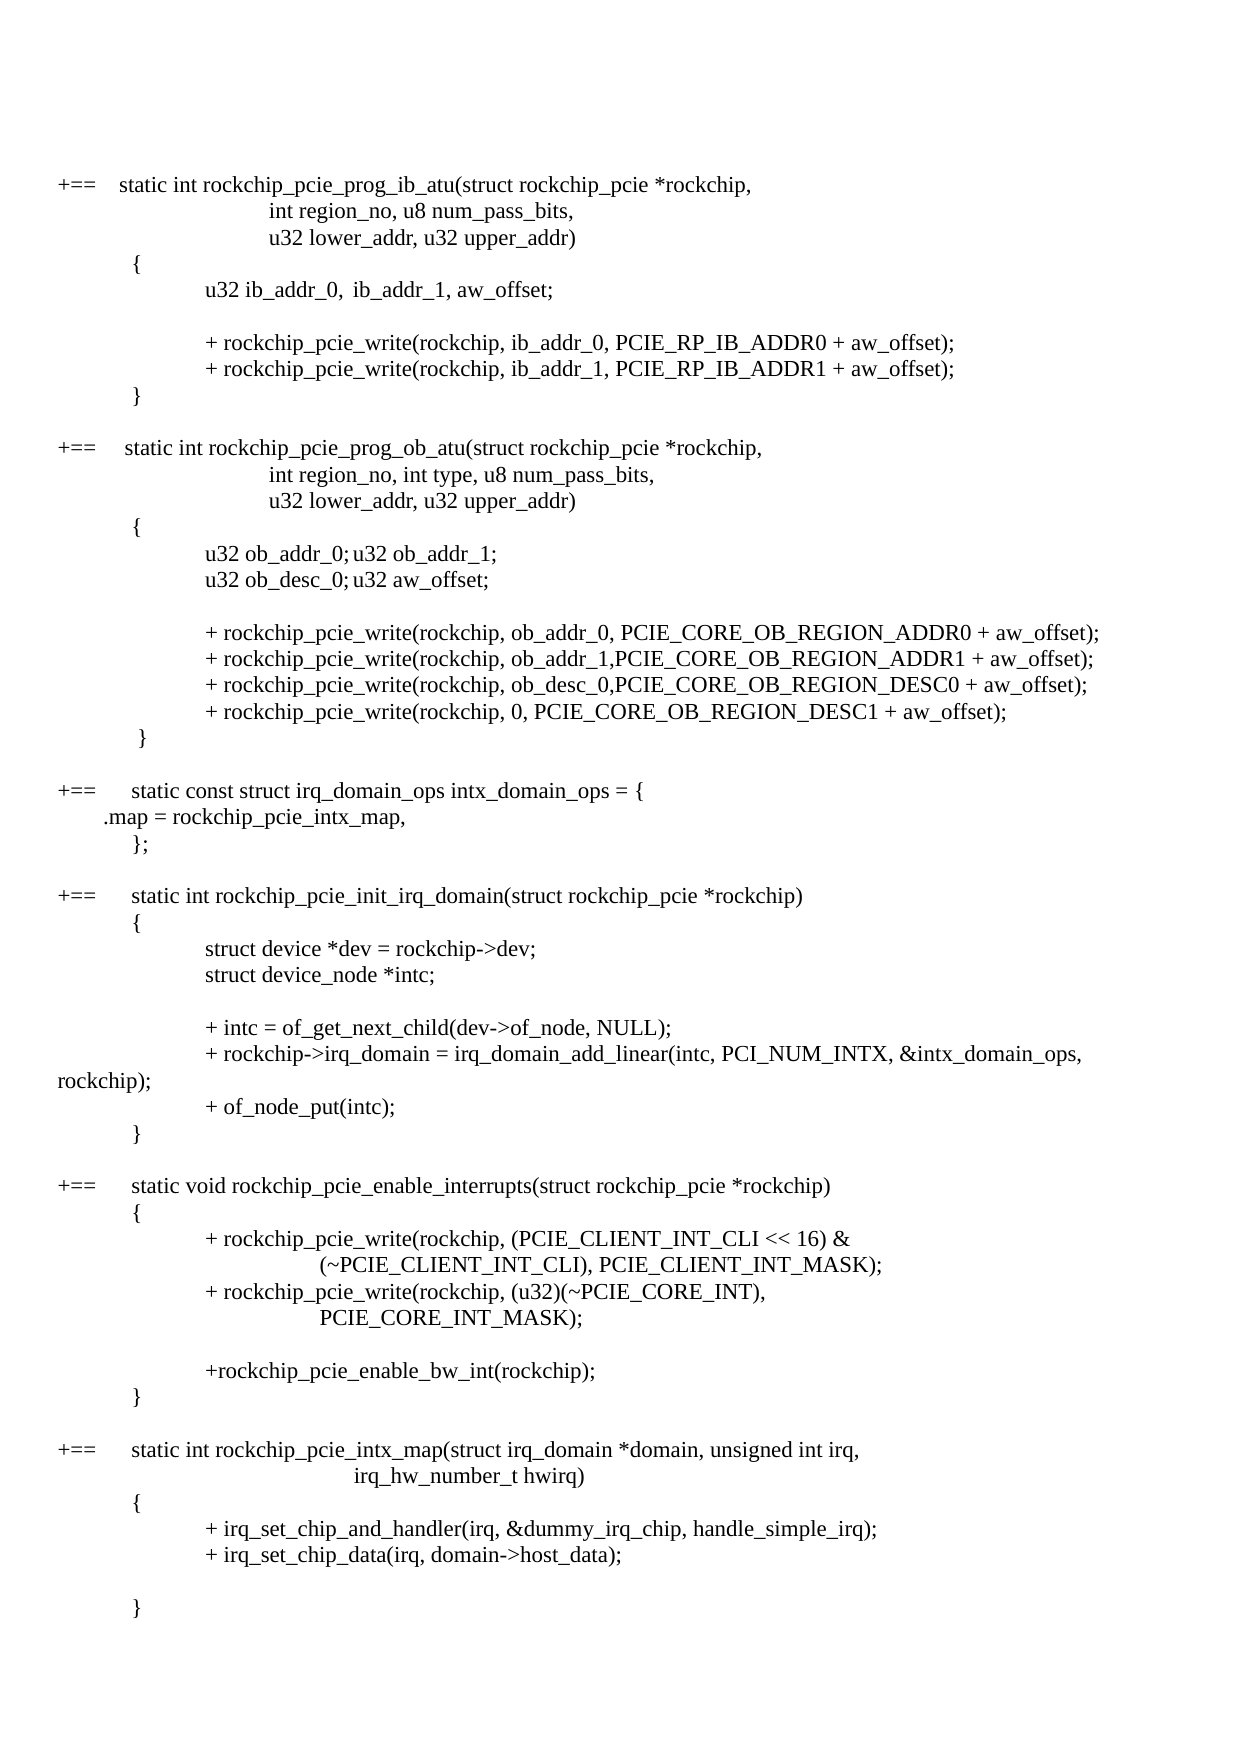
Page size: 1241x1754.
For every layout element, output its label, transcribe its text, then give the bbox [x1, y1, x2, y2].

text + rockchip_pcie_write(rockchip, 0, PCIE_CORE_OB_REGION_DESC1 + aw_offset); [57, 698, 1122, 724]
text +== static int rockchip_pcie_intx_map(struct irq_domain *domain, unsigned int irq, [57, 1436, 1122, 1462]
text + of_node_put(intc); [57, 1093, 1122, 1119]
text +== static int rockchip_pcie_init_irq_domain(struct rockchip_pcie *rockchip) [57, 882, 1122, 909]
text int region_no, int type, u8 num_pass_bits, [57, 461, 1122, 487]
text + rockchip_pcie_write(rockchip, ob_addr_0, PCIE_CORE_OB_REGION_ADDR0 + aw_offset); [57, 619, 1122, 645]
text u32 ob_addr_0; u32 ob_addr_1; [57, 540, 1122, 566]
text +== static void rockchip_pcie_enable_interrupts(struct rockchip_pcie *rockchip) [57, 1172, 1122, 1199]
text PCIE_CORE_INT_MASK); [57, 1304, 1122, 1330]
text u32 ob_desc_0; u32 aw_offset; [57, 566, 1122, 592]
text u32 lower_addr, u32 upper_addr) [57, 223, 1122, 250]
text + irq_set_chip_data(irq, domain->host_data); [57, 1541, 1122, 1568]
text + rockchip_pcie_write(rockchip, ib_addr_1, PCIE_RP_IB_ADDR1 + aw_offset); [57, 355, 1122, 382]
text } [57, 1119, 1122, 1146]
text + rockchip_pcie_write(rockchip, ib_addr_0, PCIE_RP_IB_ADDR0 + aw_offset); [57, 329, 1122, 355]
text + rockchip_pcie_write(rockchip, ob_addr_1,PCIE_CORE_OB_REGION_ADDR1 + aw_offset); [57, 645, 1122, 672]
text +== static const struct irq_domain_ops intx_domain_ops = { [57, 777, 1122, 803]
text { [57, 1488, 1122, 1515]
text } [57, 382, 1122, 408]
text + rockchip_pcie_write(rockchip, ob_desc_0,PCIE_CORE_OB_REGION_DESC0 + aw_offset); [57, 672, 1122, 698]
text + rockchip->irq_domain = irq_domain_add_linear(intc, PCI_NUM_INTX, &intx_domain_ops, rockchip); [57, 1041, 1122, 1093]
text + intc = of_get_next_child(dev->of_node, NULL); [57, 1014, 1122, 1041]
text int region_no, u8 num_pass_bits, [57, 197, 1122, 223]
text struct device *dev = rockchip->dev; [57, 935, 1122, 961]
text { [57, 513, 1122, 540]
text +== static int rockchip_pcie_prog_ob_atu(struct rockchip_pcie *rockchip, [57, 434, 1122, 461]
text { [57, 250, 1122, 276]
text + rockchip_pcie_write(rockchip, (PCIE_CLIENT_INT_CLI << 16) & [57, 1225, 1122, 1251]
text irq_hw_number_t hwirq) [57, 1462, 1122, 1488]
text } [57, 1594, 1122, 1620]
text +rockchip_pcie_enable_bw_int(rockchip); [57, 1357, 1122, 1383]
text (~PCIE_CLIENT_INT_CLI), PCIE_CLIENT_INT_MASK); [57, 1251, 1122, 1278]
text u32 lower_addr, u32 upper_addr) [57, 487, 1122, 513]
text }; [57, 830, 1122, 856]
text + irq_set_chip_and_handler(irq, &dummy_irq_chip, handle_simple_irq); [57, 1515, 1122, 1541]
text .map = rockchip_pcie_intx_map, [57, 803, 1122, 830]
text { [57, 1199, 1122, 1225]
text + rockchip_pcie_write(rockchip, (u32)(~PCIE_CORE_INT), [57, 1278, 1122, 1304]
text } [57, 724, 1122, 751]
text +== static int rockchip_pcie_prog_ib_atu(struct rockchip_pcie *rockchip, [57, 171, 1122, 197]
text u32 ib_addr_0, ib_addr_1, aw_offset; [57, 276, 1122, 303]
text struct device_node *intc; [57, 961, 1122, 988]
text } [57, 1383, 1122, 1409]
text { [57, 909, 1122, 935]
